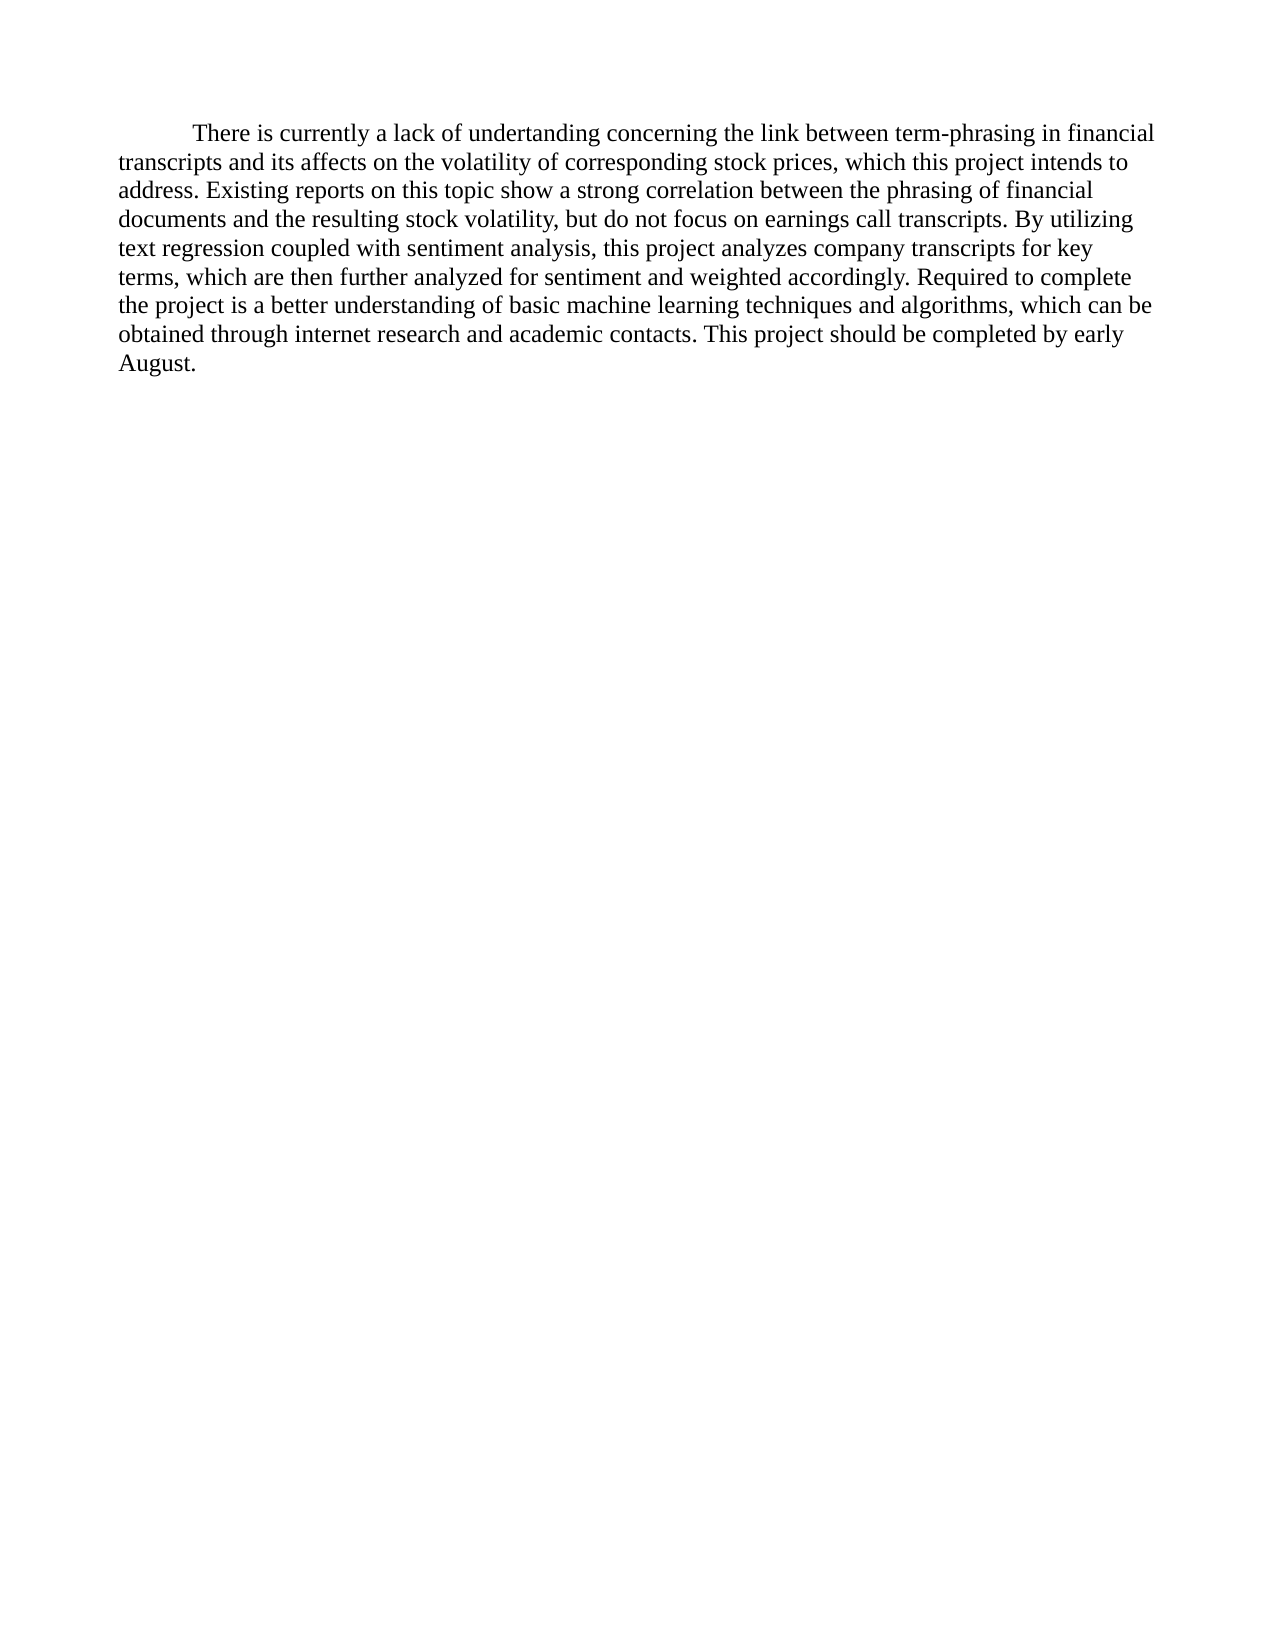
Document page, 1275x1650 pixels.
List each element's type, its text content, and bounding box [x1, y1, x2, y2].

text There is currently a lack of undertanding concerning the link between term-phrasing in financial transcripts and its affects on the volatility of corresponding stock prices, which this project intends to address. Existing reports on this topic show a strong correlation between the phrasing of financial documents and the resulting stock volatility, but do not focus on earnings call transcripts. By utilizing text regression coupled with sentiment analysis, this project analyzes company transcripts for key terms, which are then further analyzed for sentiment and weighted accordingly. Required to complete the project is a better understanding of basic machine learning techniques and algorithms, which can be obtained through internet research and academic contacts. This project should be completed by early August. [118, 118, 1157, 377]
